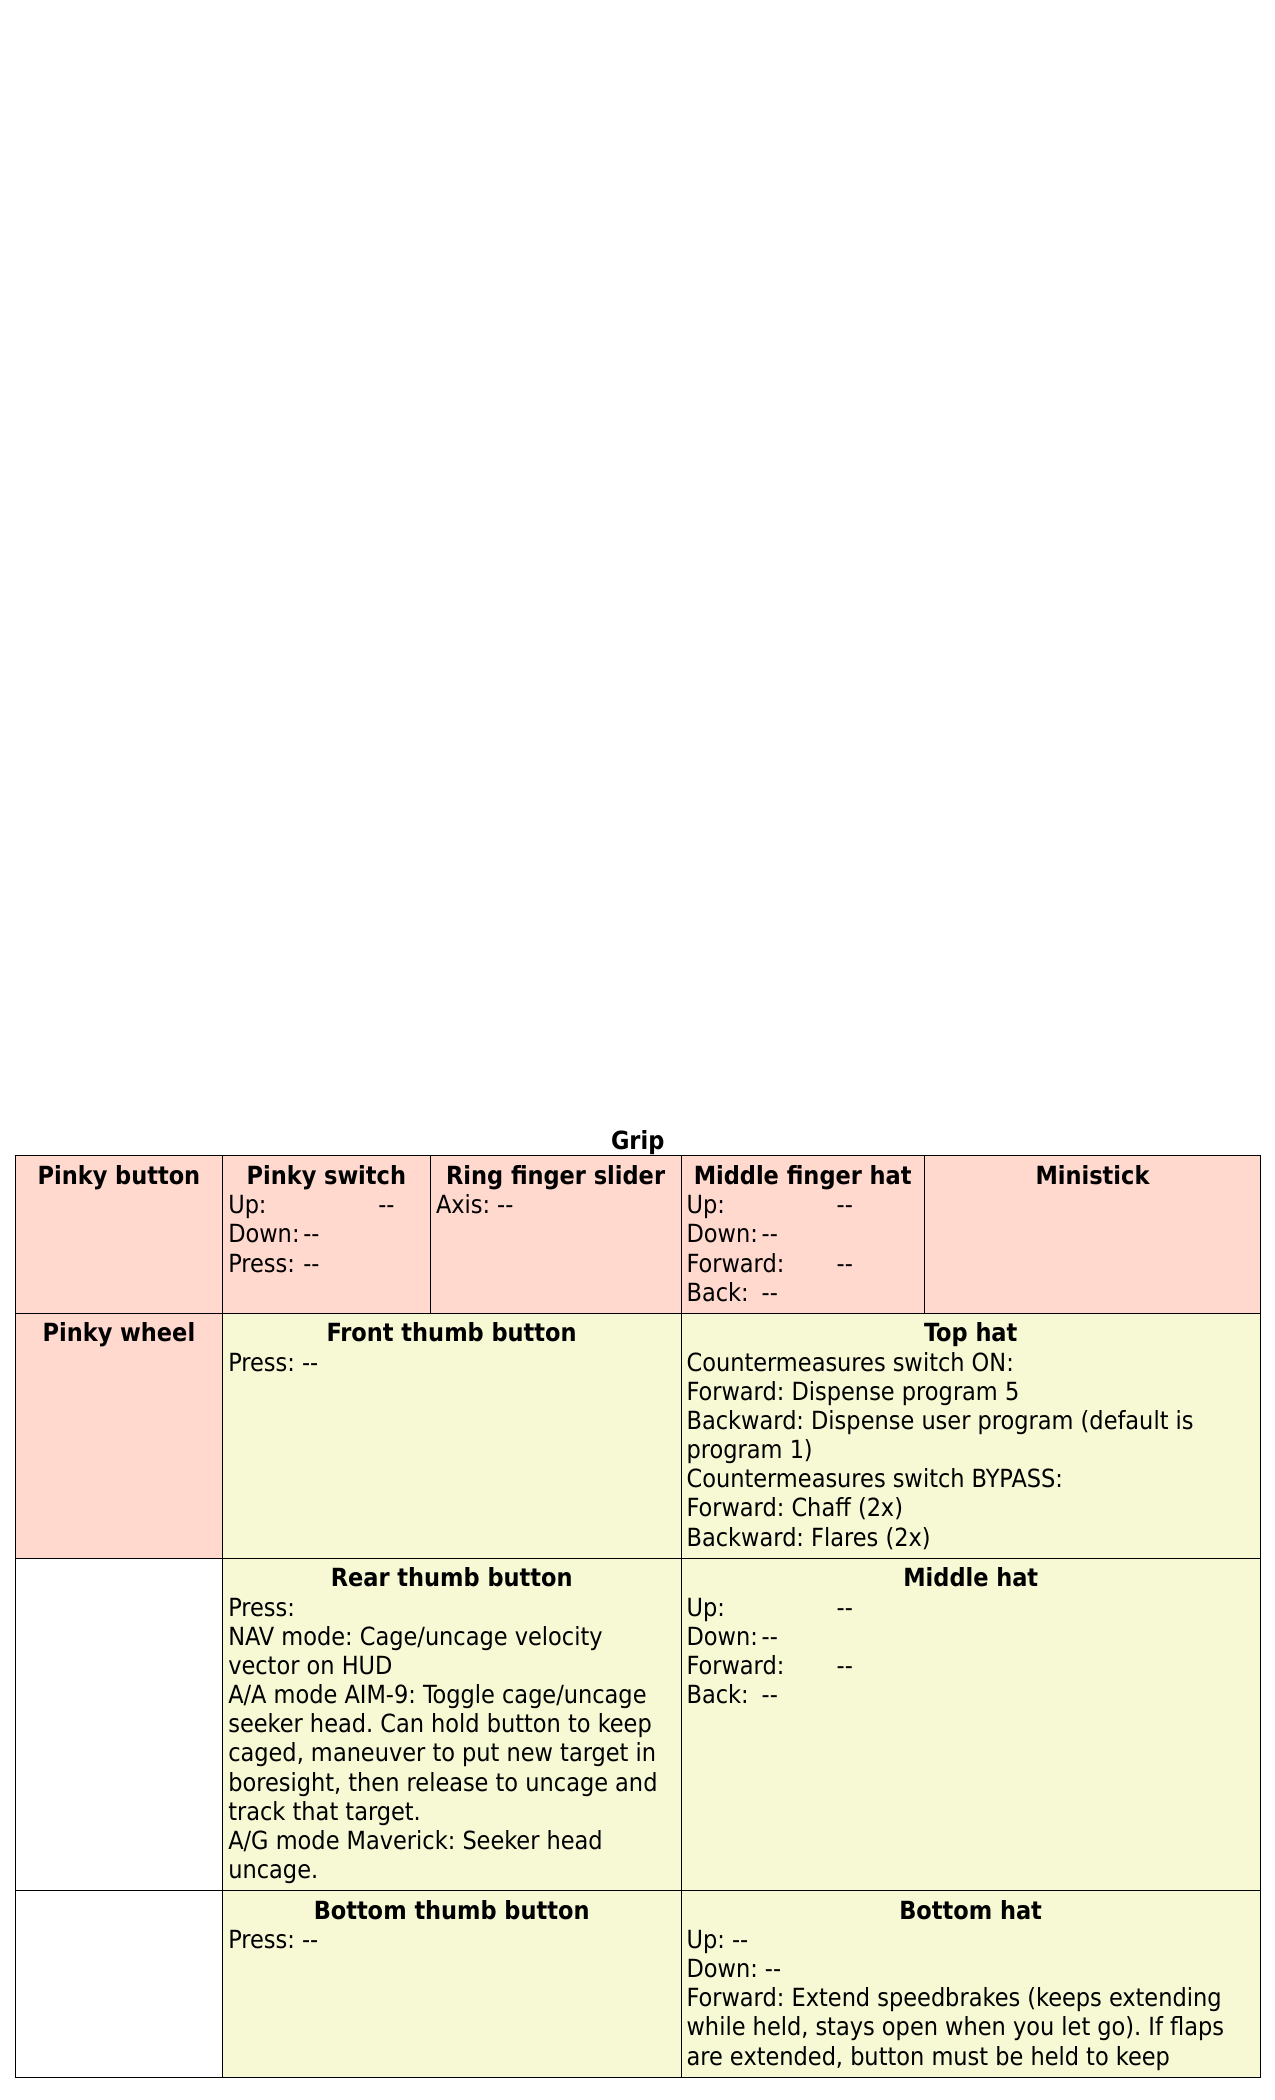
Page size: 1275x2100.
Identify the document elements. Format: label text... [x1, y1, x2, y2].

text Grip [15, 1126, 1260, 1155]
table_header Middle finger hat Up: -- Down: -- Forward: -- Back: -- [682, 1156, 924, 1313]
table_cell Front thumb button Press: -- [223, 1314, 681, 1558]
table_cell Middle hat Up: -- Down: -- Forward: -- Back: -- [682, 1559, 1260, 1890]
table_header Ministick [925, 1156, 1260, 1313]
table_cell Pinky wheel [16, 1314, 222, 1558]
table_cell Bottom hat Up: -- Down: -- Forward: Extend speedbrakes (keeps extending while held, stays open when you let go). If flaps are extended, button must be held to keep [682, 1891, 1260, 2077]
table_header Pinky switch Up: -- Down: -- Press: -- [223, 1156, 430, 1313]
table_cell [16, 1559, 222, 1890]
table_cell Top hat Countermeasures switch ON: Forward: Dispense program 5 Backward: Dispense user program (default is program 1) Countermeasures switch BYPASS: Forward: Chaff (2x) Backward: Flares (2x) [682, 1314, 1260, 1558]
table_cell Bottom thumb button Press: -- [223, 1891, 681, 2077]
table_header Pinky button [16, 1156, 222, 1313]
table_header Ring finger slider Axis: -- [431, 1156, 681, 1313]
table_cell Rear thumb button Press: NAV mode: Cage/uncage velocity vector on HUD A/A mode AIM-9: Toggle cage/uncage seeker head. Can hold button to keep caged, maneuver to put new target in boresight, then release to uncage and track that target. A/G mode Maverick: Seeker head uncage. [223, 1559, 681, 1890]
table_cell [16, 1891, 222, 2077]
